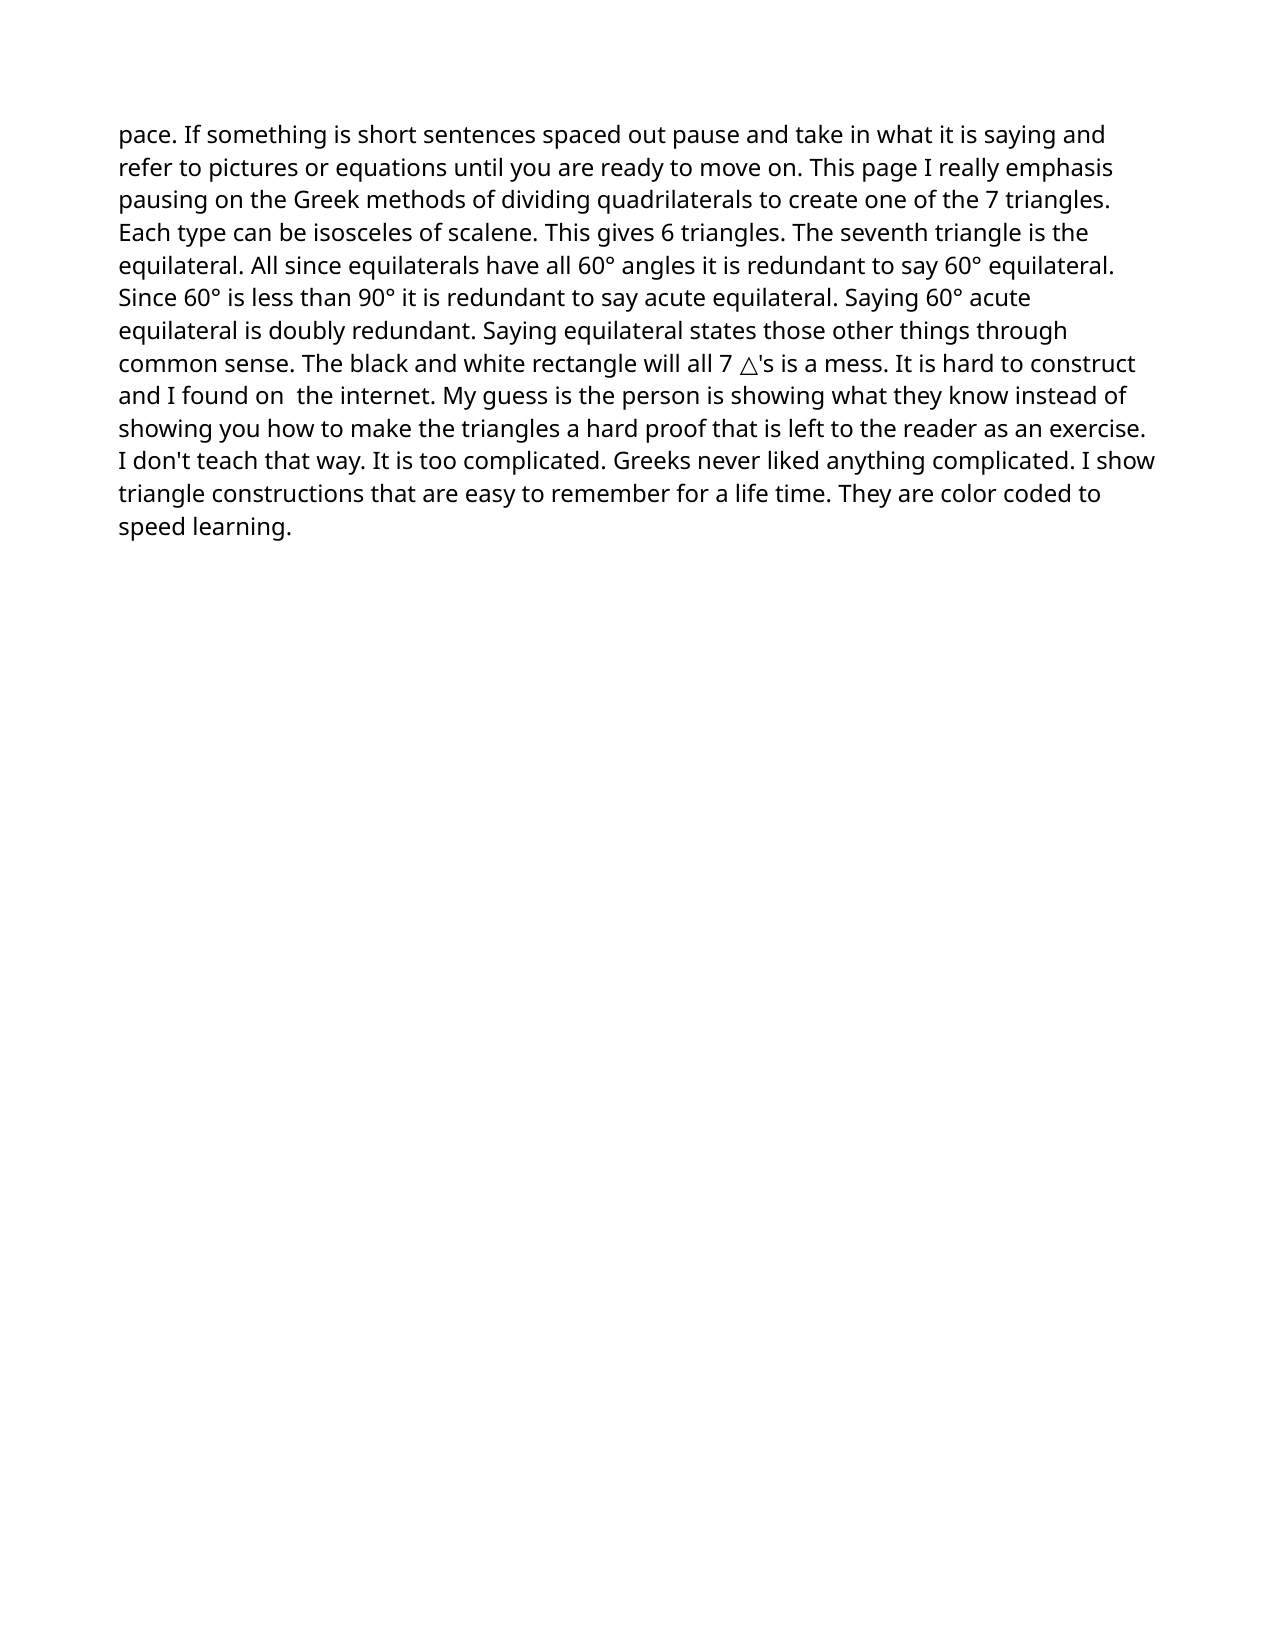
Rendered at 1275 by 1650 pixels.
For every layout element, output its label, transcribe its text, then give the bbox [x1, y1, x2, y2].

text pace. If something is short sentences spaced out pause and take in what it is saying and refer to pictures or equations until you are ready to move on. This page I really emphasis pausing on the Greek methods of dividing quadrilaterals to create one of the 7 triangles. Each type can be isosceles of scalene. This gives 6 triangles. The seventh triangle is the equilateral. All since equilaterals have all 60° angles it is redundant to say 60° equilateral. Since 60° is less than 90° it is redundant to say acute equilateral. Saying 60° acute equilateral is doubly redundant. Saying equilateral states those other things through common sense. The black and white rectangle will all 7 △'s is a mess. It is hard to construct and I found on the internet. My guess is the person is showing what they know instead of showing you how to make the triangles a hard proof that is left to the reader as an exercise. I don't teach that way. It is too complicated. Greeks never liked anything complicated. I show triangle constructions that are easy to remember for a life time. They are color coded to speed learning. [118, 118, 1157, 542]
